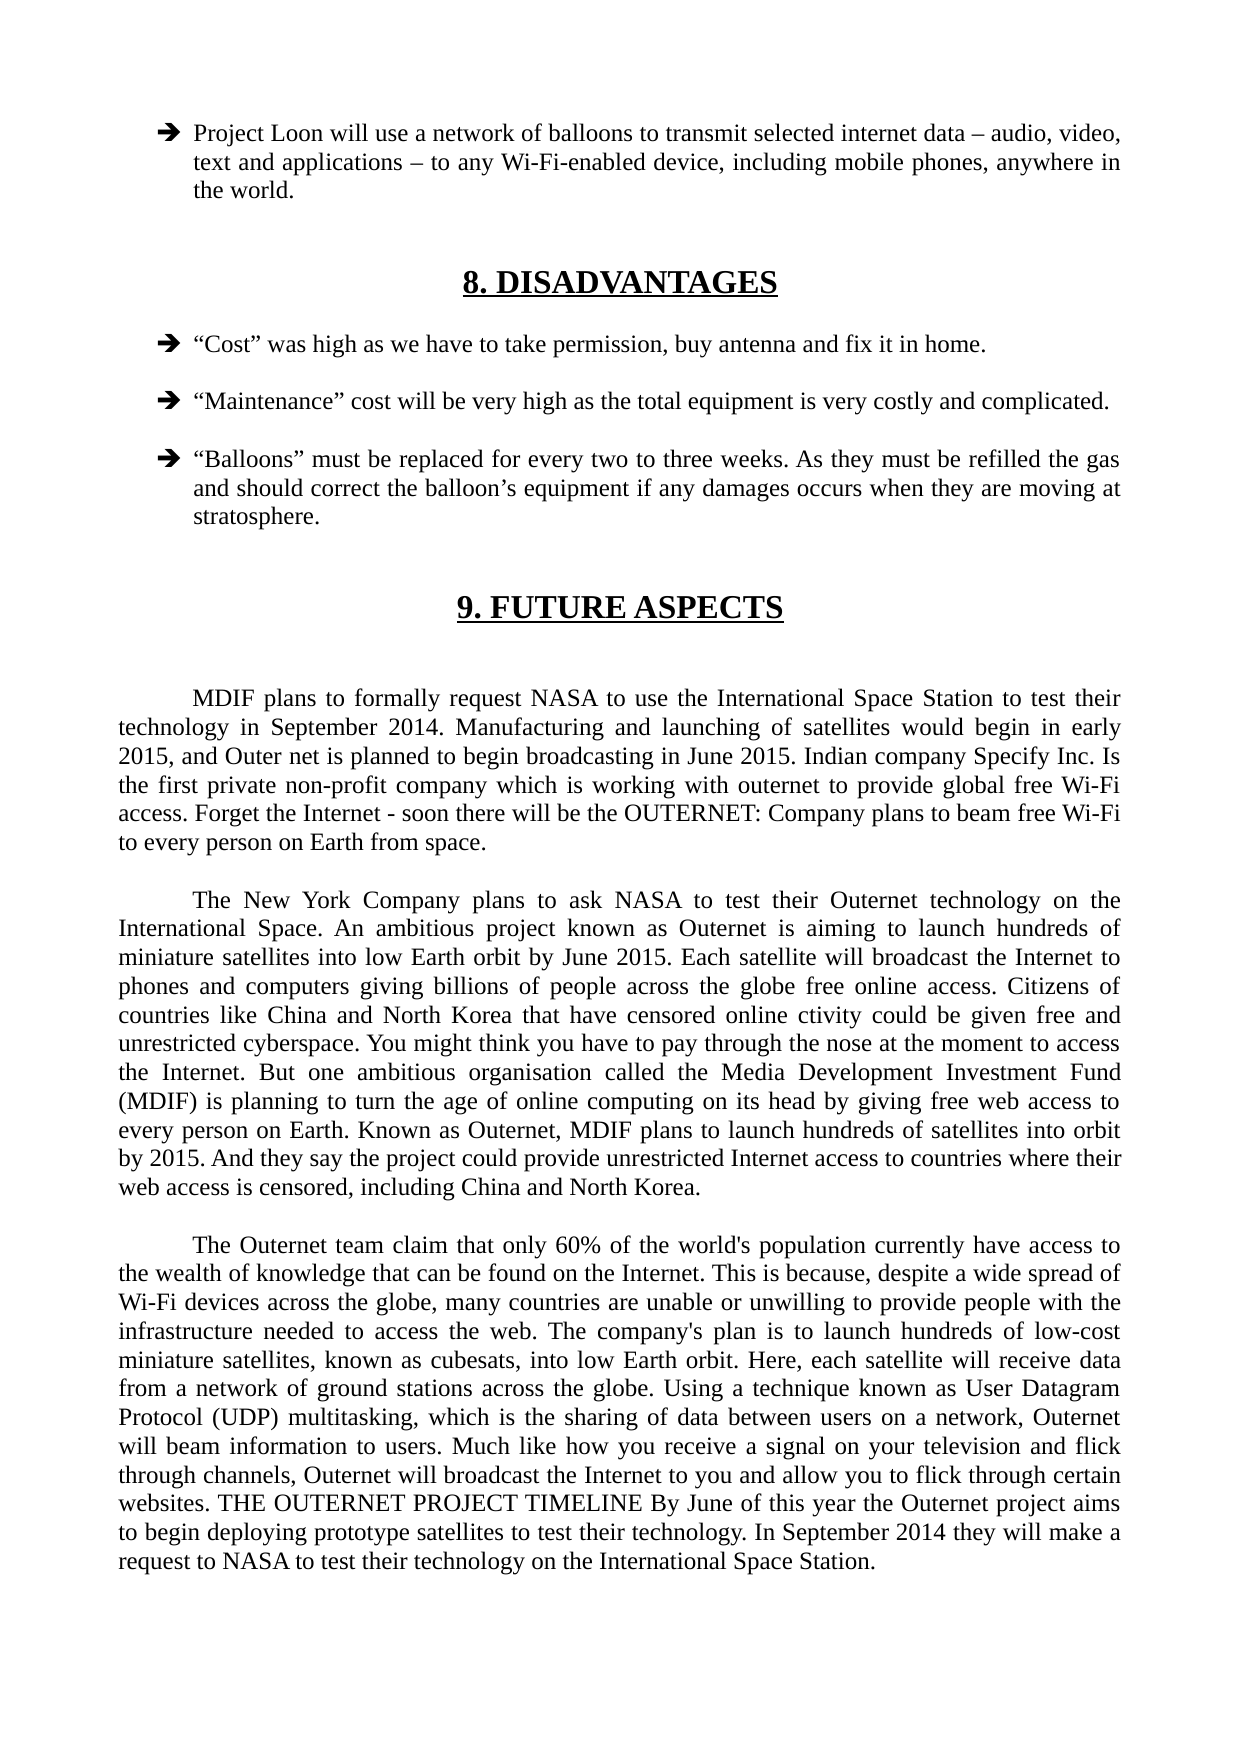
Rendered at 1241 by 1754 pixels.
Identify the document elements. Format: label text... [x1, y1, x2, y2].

text 8. DISADVANTAGES [118, 262, 1122, 300]
list “Cost” was high as we have to take permission, buy antenna and fix it in home. [156, 329, 1122, 358]
list Project Loon will use a network of balloons to transmit selected internet data – audio, video, text and applications – to any Wi-Fi-enabled device, including mobile phones, anywhere in the world. [156, 118, 1122, 204]
text The Outernet team claim that only 60% of the world's population currently have access to the wealth of knowledge that can be found on the Internet. This is because, despite a wide spread of Wi-Fi devices across the globe, many countries are unable or unwilling to provide people with the infrastructure needed to access the web. The company's plan is to launch hundreds of low-cost miniature satellites, known as cubesats, into low Earth orbit. Here, each satellite will receive data from a network of ground stations across the globe. Using a technique known as User Datagram Protocol (UDP) multitasking, which is the sharing of data between users on a network, Outernet will beam information to users. Much like how you receive a signal on your television and flick through channels, Outernet will broadcast the Internet to you and allow you to flick through certain websites. THE OUTERNET PROJECT TIMELINE By June of this year the Outernet project aims to begin deploying prototype satellites to test their technology. In September 2014 they will make a request to NASA to test their technology on the International Space Station. [118, 1230, 1122, 1575]
text MDIF plans to formally request NASA to use the International Space Station to test their technology in September 2014. Manufacturing and launching of satellites would begin in early 2015, and Outer net is planned to begin broadcasting in June 2015. Indian company Specify Inc. Is the first private non-profit company which is working with outernet to provide global free Wi-Fi access. Forget the Internet - soon there will be the OUTERNET: Company plans to beam free Wi-Fi to every person on Earth from space. [118, 683, 1122, 856]
text 9. FUTURE ASPECTS [118, 588, 1122, 626]
list “Balloons” must be replaced for every two to three weeks. As they must be refilled the gas and should correct the balloon’s equipment if any damages occurs when they are moving at stratosphere. [156, 444, 1122, 530]
list “Maintenance” cost will be very high as the total equipment is very costly and complicated. [156, 386, 1122, 415]
text The New York Company plans to ask NASA to test their Outernet technology on the International Space. An ambitious project known as Outernet is aiming to launch hundreds of miniature satellites into low Earth orbit by June 2015. Each satellite will broadcast the Internet to phones and computers giving billions of people across the globe free online access. Citizens of countries like China and North Korea that have censored online ctivity could be given free and unrestricted cyberspace. You might think you have to pay through the nose at the moment to access the Internet. But one ambitious organisation called the Media Development Investment Fund (MDIF) is planning to turn the age of online computing on its head by giving free web access to every person on Earth. Known as Outernet, MDIF plans to launch hundreds of satellites into orbit by 2015. And they say the project could provide unrestricted Internet access to countries where their web access is censored, including China and North Korea. [118, 885, 1122, 1201]
